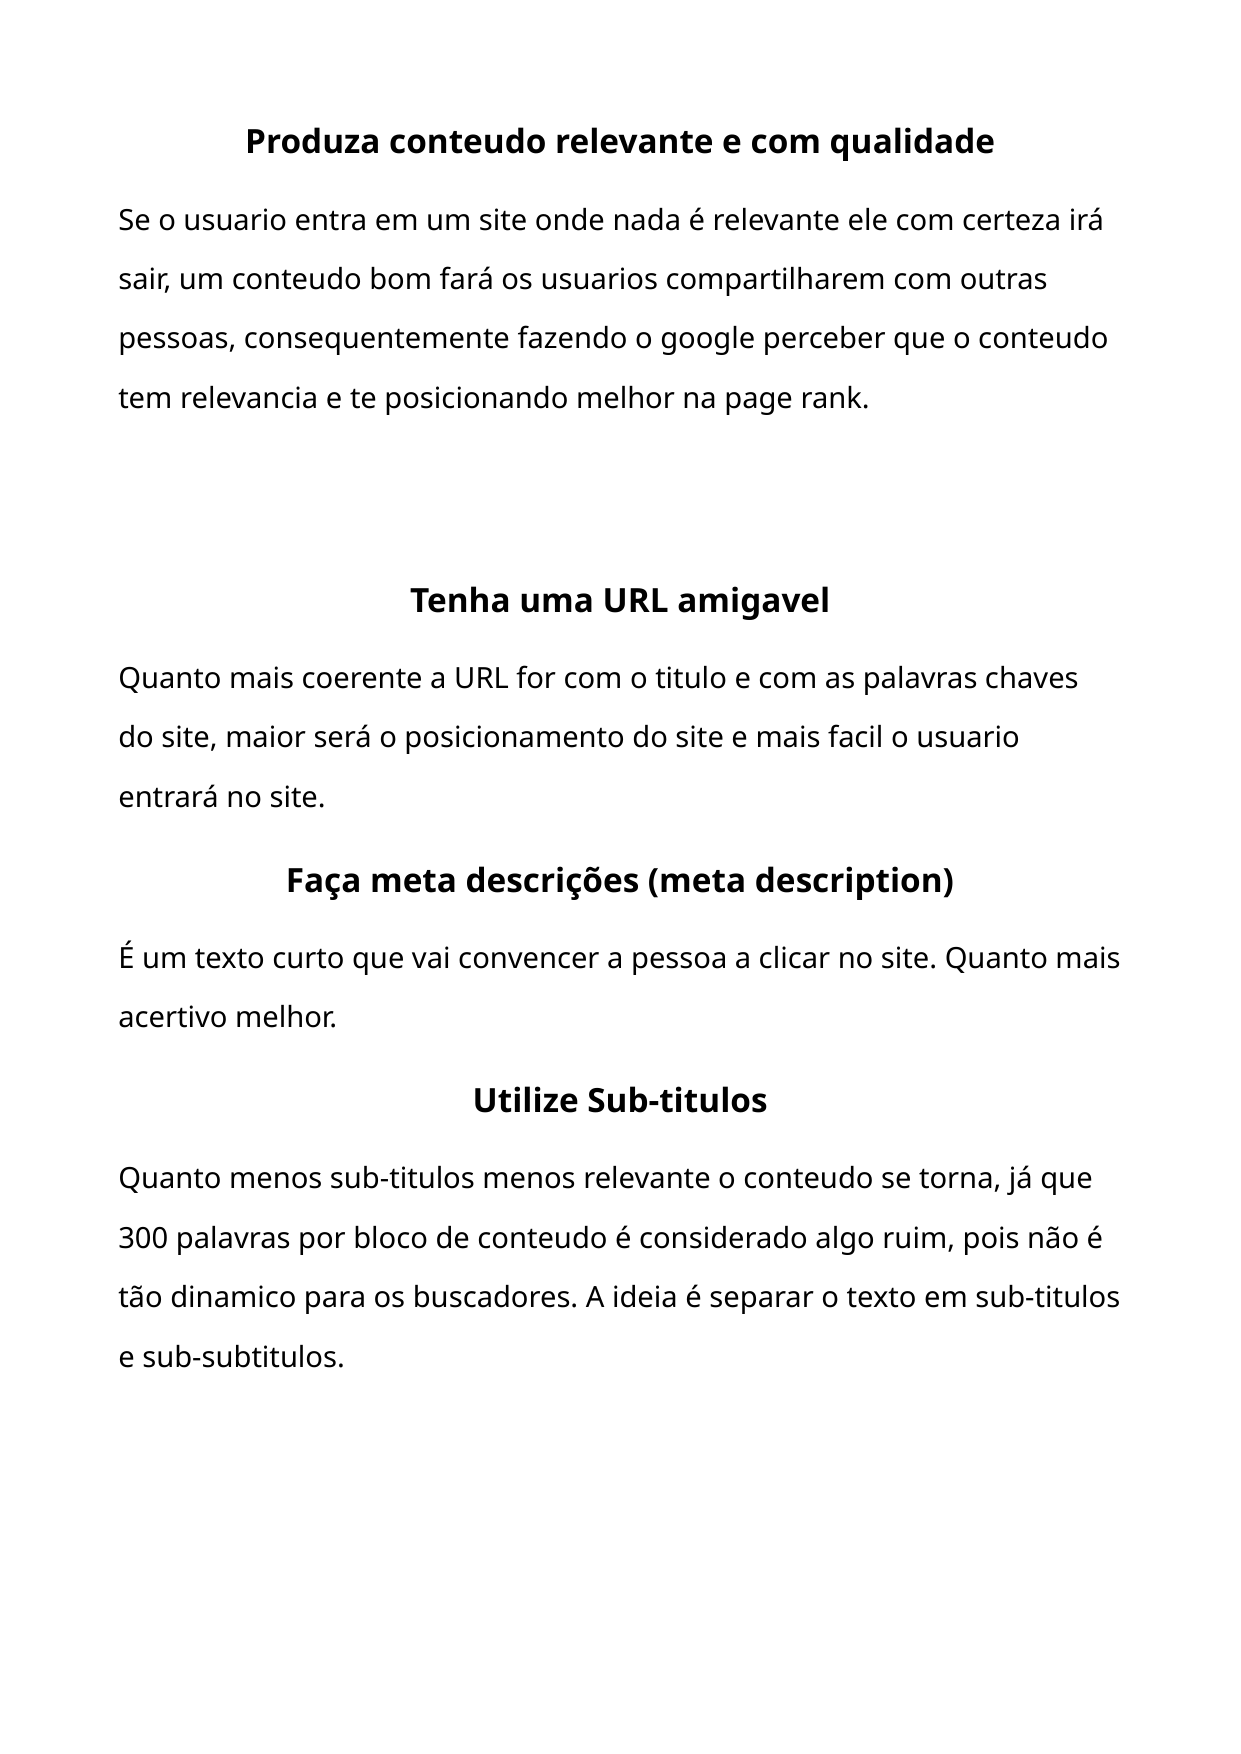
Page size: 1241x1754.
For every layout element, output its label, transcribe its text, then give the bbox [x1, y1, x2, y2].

text É um texto curto que vai convencer a pessoa a clicar no site. Quanto mais acertivo melhor. [118, 937, 1122, 1036]
subtitle Tenha uma URL amigavel [118, 576, 1122, 622]
text Quanto mais coerente a URL for com o titulo e com as palavras chaves do site, maior será o posicionamento do site e mais facil o usuario entrará no site. [118, 657, 1122, 816]
subtitle Produza conteudo relevante e com qualidade [118, 118, 1122, 163]
subtitle Faça meta descrições (meta description) [118, 856, 1122, 902]
text Quanto menos sub-titulos menos relevante o conteudo se torna, já que 300 palavras por bloco de conteudo é considerado algo ruim, pois não é tão dinamico para os buscadores. A ideia é separar o texto em sub-titulos e sub-subtitulos. [118, 1157, 1122, 1376]
text Se o usuario entra em um site onde nada é relevante ele com certeza irá sair, um conteudo bom fará os usuarios compartilharem com outras pessoas, consequentemente fazendo o google perceber que o conteudo tem relevancia e te posicionando melhor na page rank. [118, 199, 1122, 417]
subtitle Utilize Sub-titulos [118, 1077, 1122, 1122]
